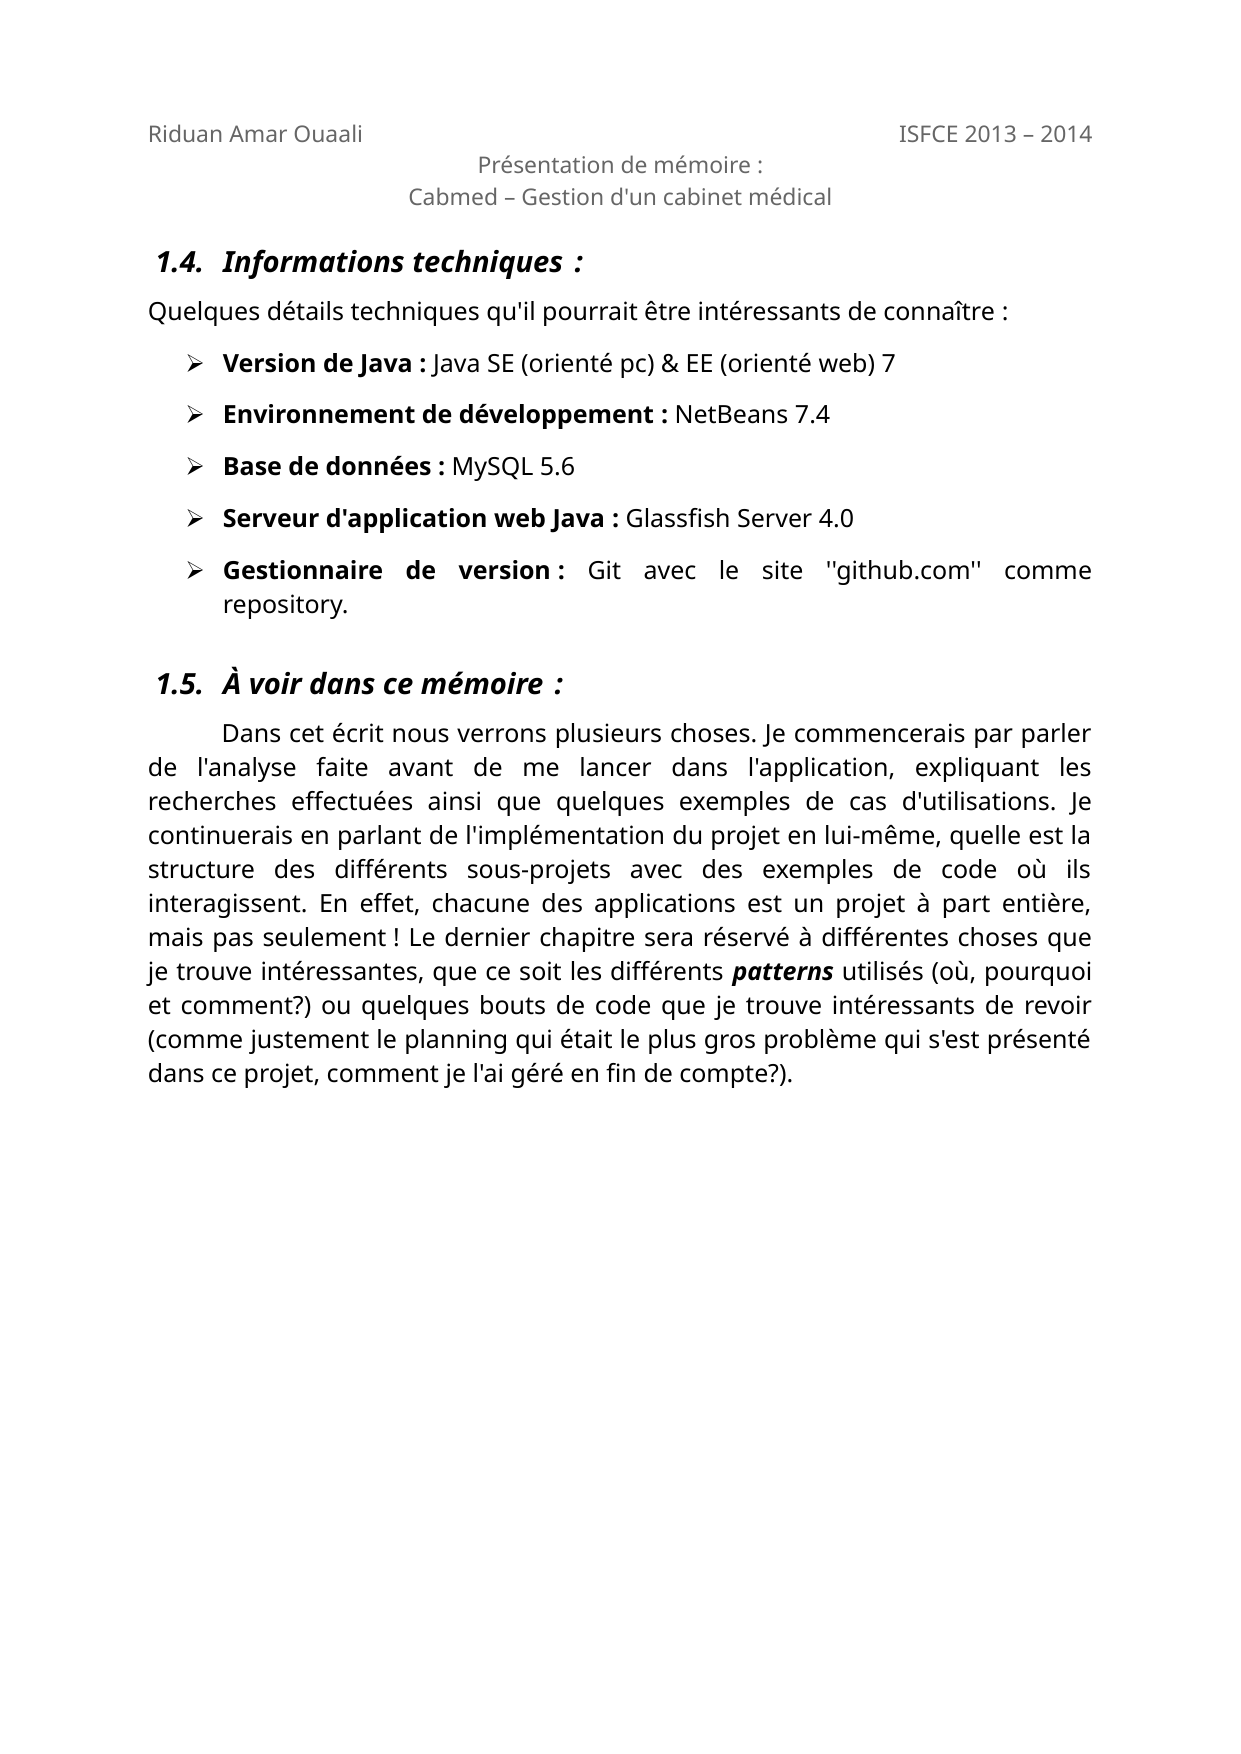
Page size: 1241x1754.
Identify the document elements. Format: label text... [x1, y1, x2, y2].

text Quelques détails techniques qu'il pourrait être intéressants de connaître : [148, 293, 1093, 328]
subtitle Informations techniques : [148, 241, 1093, 281]
list Base de données : MySQL 5.6 [185, 449, 1093, 483]
list Gestionnaire de version : Git avec le site ''github.com'' comme repository. [185, 552, 1093, 621]
text Dans cet écrit nous verrons plusieurs choses. Je commencerais par parler de l'analyse faite avant de me lancer dans l'application, expliquant les recherches effectuées ainsi que quelques exemples de cas d'utilisations. Je continuerais en parlant de l'implémentation du projet en lui-même, quelle est la structure des différents sous-projets avec des exemples de code où ils interagissent. En effet, chacune des applications est un projet à part entière, mais pas seulement ! Le dernier chapitre sera réservé à différentes choses que je trouve intéressantes, que ce soit les différents patterns utilisés (où, pourquoi et comment?) ou quelques bouts de code que je trouve intéressants de revoir (comme justement le planning qui était le plus gros problème qui s'est présenté dans ce projet, comment je l'ai géré en fin de compte?). [148, 715, 1093, 1090]
list Version de Java : Java SE (orienté pc) & EE (orienté web) 7 [185, 345, 1093, 379]
subtitle À voir dans ce mémoire : [148, 663, 1093, 703]
list Environnement de développement : NetBeans 7.4 [185, 397, 1093, 431]
list Serveur d'application web Java : Glassfish Server 4.0 [185, 501, 1093, 535]
